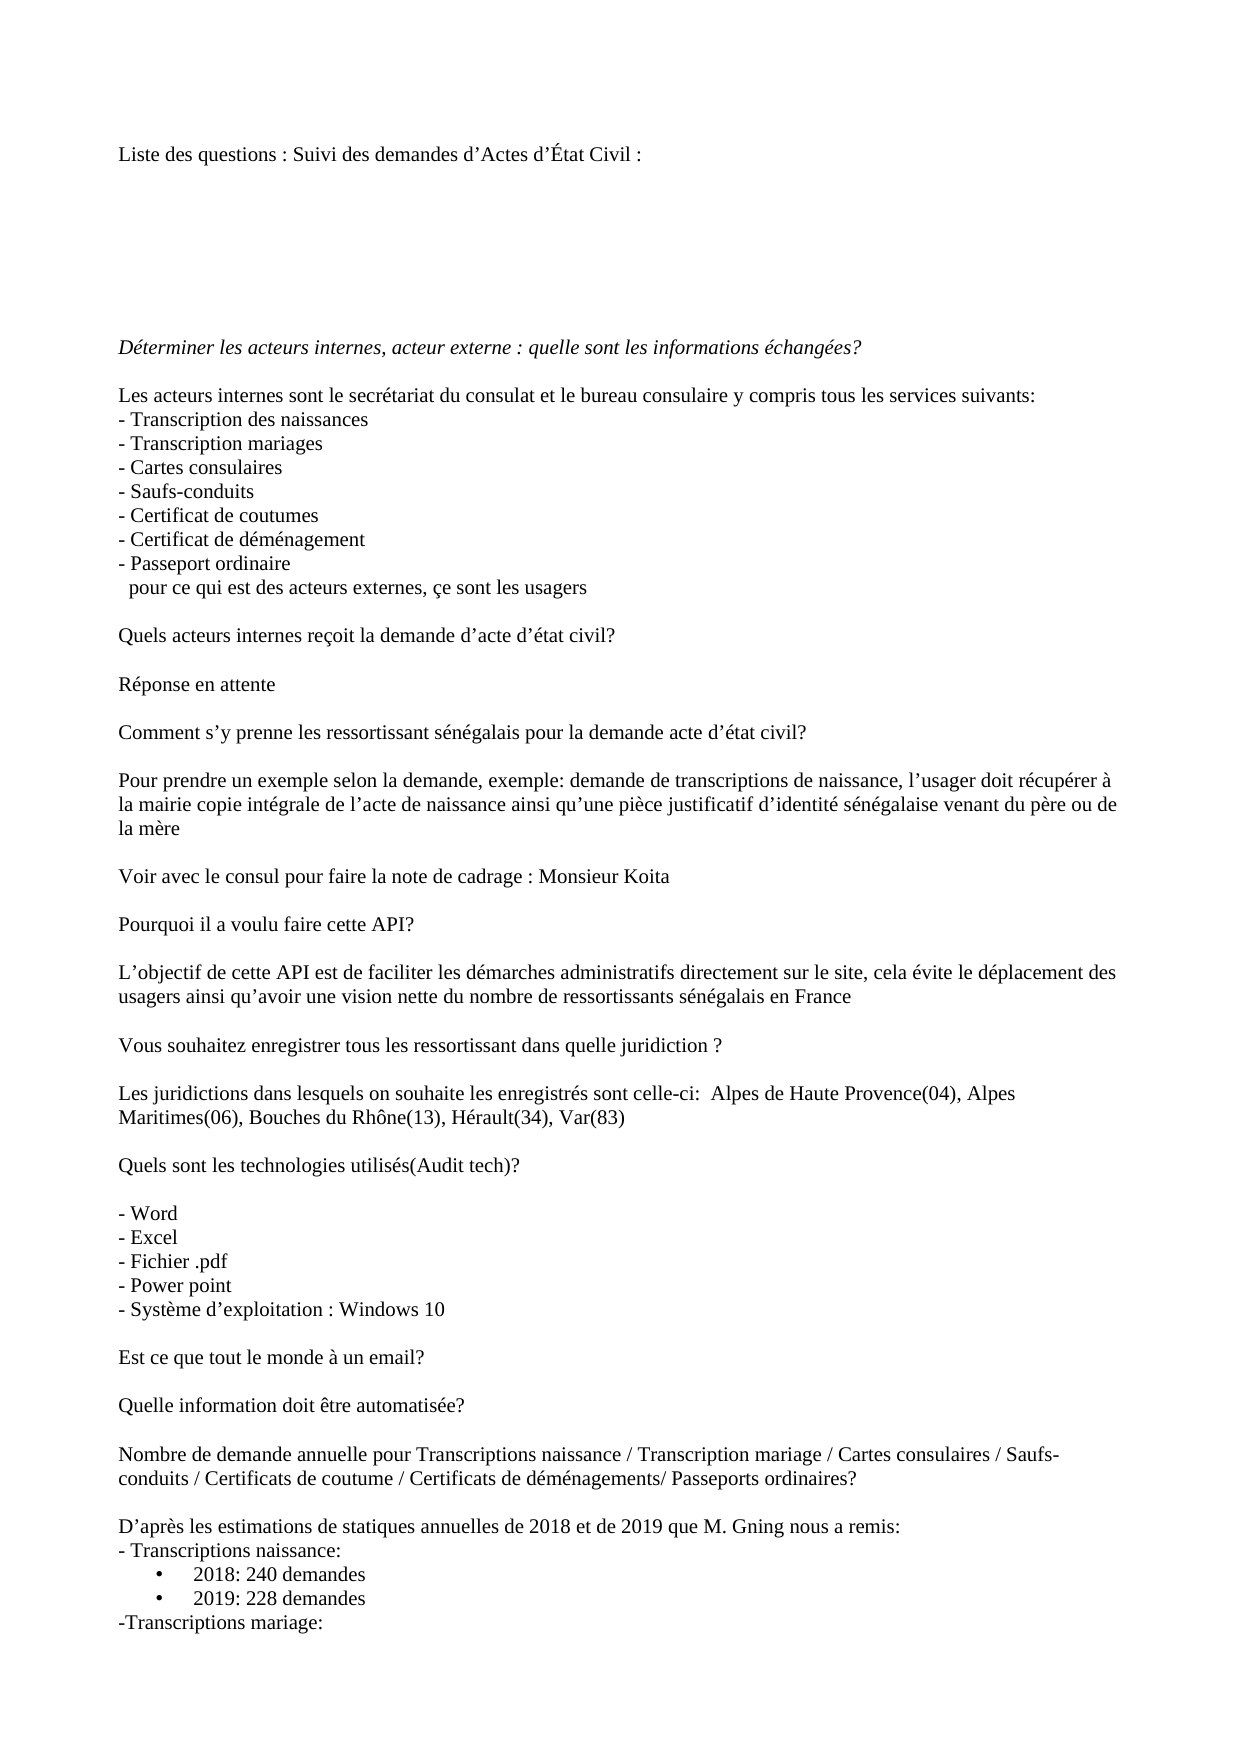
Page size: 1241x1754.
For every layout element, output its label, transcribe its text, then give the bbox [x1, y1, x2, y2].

text - Transcriptions naissance: [118, 1538, 1122, 1562]
text Déterminer les acteurs internes, acteur externe : quelle sont les informations échangées? [118, 335, 1122, 359]
text - Certificat de déménagement [118, 527, 1122, 551]
text - Transcription mariages [118, 431, 1122, 455]
text Pourquoi il a voulu faire cette API? [118, 912, 1122, 936]
text - Transcription des naissances [118, 407, 1122, 431]
text Pour prendre un exemple selon la demande, exemple: demande de transcriptions de naissance, l’usager doit récupérer à la mairie copie intégrale de l’acte de naissance ainsi qu’une pièce justificatif d’identité sénégalaise venant du père ou de la mère [118, 768, 1122, 840]
text - Passeport ordinaire [118, 551, 1122, 575]
list 2019: 228 demandes [156, 1586, 1122, 1610]
text Les acteurs internes sont le secrétariat du consulat et le bureau consulaire y compris tous les services suivants: [118, 383, 1122, 407]
text - Fichier .pdf [118, 1249, 1122, 1273]
text - Certificat de coutumes [118, 503, 1122, 527]
text - Système d’exploitation : Windows 10 [118, 1297, 1122, 1321]
text - Excel [118, 1225, 1122, 1249]
text Nombre de demande annuelle pour Transcriptions naissance / Transcription mariage / Cartes consulaires / Saufs-conduits / Certificats de coutume / Certificats de déménagements/ Passeports ordinaires? [118, 1442, 1122, 1490]
text -Transcriptions mariage: [118, 1610, 1122, 1634]
text Comment s’y prenne les ressortissant sénégalais pour la demande acte d’état civil? [118, 720, 1122, 744]
text Les juridictions dans lesquels on souhaite les enregistrés sont celle-ci: Alpes de Haute Provence(04), Alpes Maritimes(06), Bouches du Rhône(13), Hérault(34), Var(83) [118, 1081, 1122, 1129]
text L’objectif de cette API est de faciliter les démarches administratifs directement sur le site, cela évite le déplacement des usagers ainsi qu’avoir une vision nette du nombre de ressortissants sénégalais en France [118, 960, 1122, 1008]
text Quels acteurs internes reçoit la demande d’acte d’état civil? [118, 623, 1122, 647]
text Quelle information doit être automatisée? [118, 1393, 1122, 1417]
text - Word [118, 1201, 1122, 1225]
text Quels sont les technologies utilisés(Audit tech)? [118, 1153, 1122, 1177]
text - Power point [118, 1273, 1122, 1297]
text Vous souhaitez enregistrer tous les ressortissant dans quelle juridiction ? [118, 1032, 1122, 1057]
text pour ce qui est des acteurs externes, çe sont les usagers [118, 575, 1122, 599]
text - Cartes consulaires [118, 455, 1122, 479]
text - Saufs-conduits [118, 479, 1122, 503]
text Est ce que tout le monde à un email? [118, 1345, 1122, 1369]
text D’après les estimations de statiques annuelles de 2018 et de 2019 que M. Gning nous a remis: [118, 1514, 1122, 1538]
text Voir avec le consul pour faire la note de cadrage : Monsieur Koita [118, 864, 1122, 888]
text Réponse en attente [118, 672, 1122, 696]
list 2018: 240 demandes [156, 1562, 1122, 1586]
text Liste des questions : Suivi des demandes d’Actes d’État Civil : [118, 142, 1122, 166]
